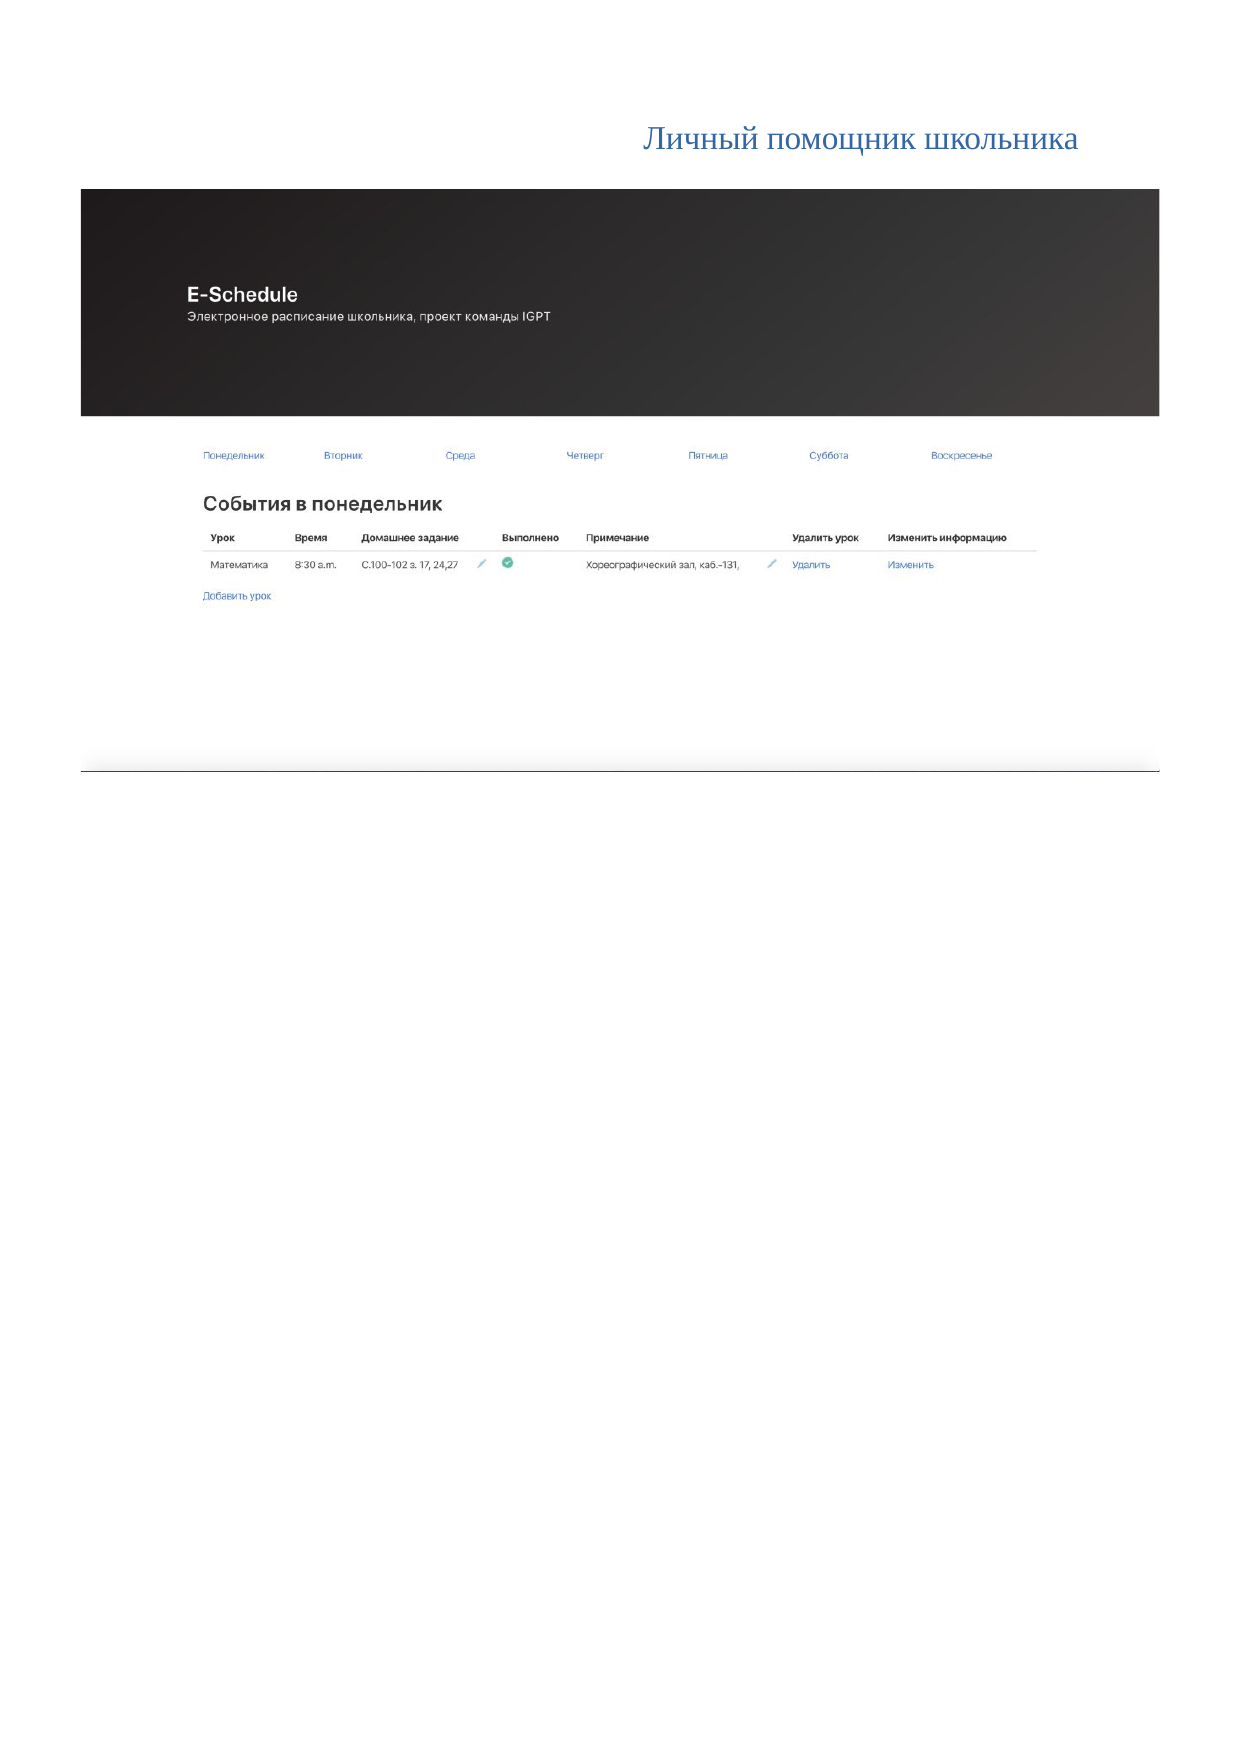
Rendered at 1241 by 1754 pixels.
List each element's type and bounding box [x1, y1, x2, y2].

picture [80, 189, 1160, 772]
